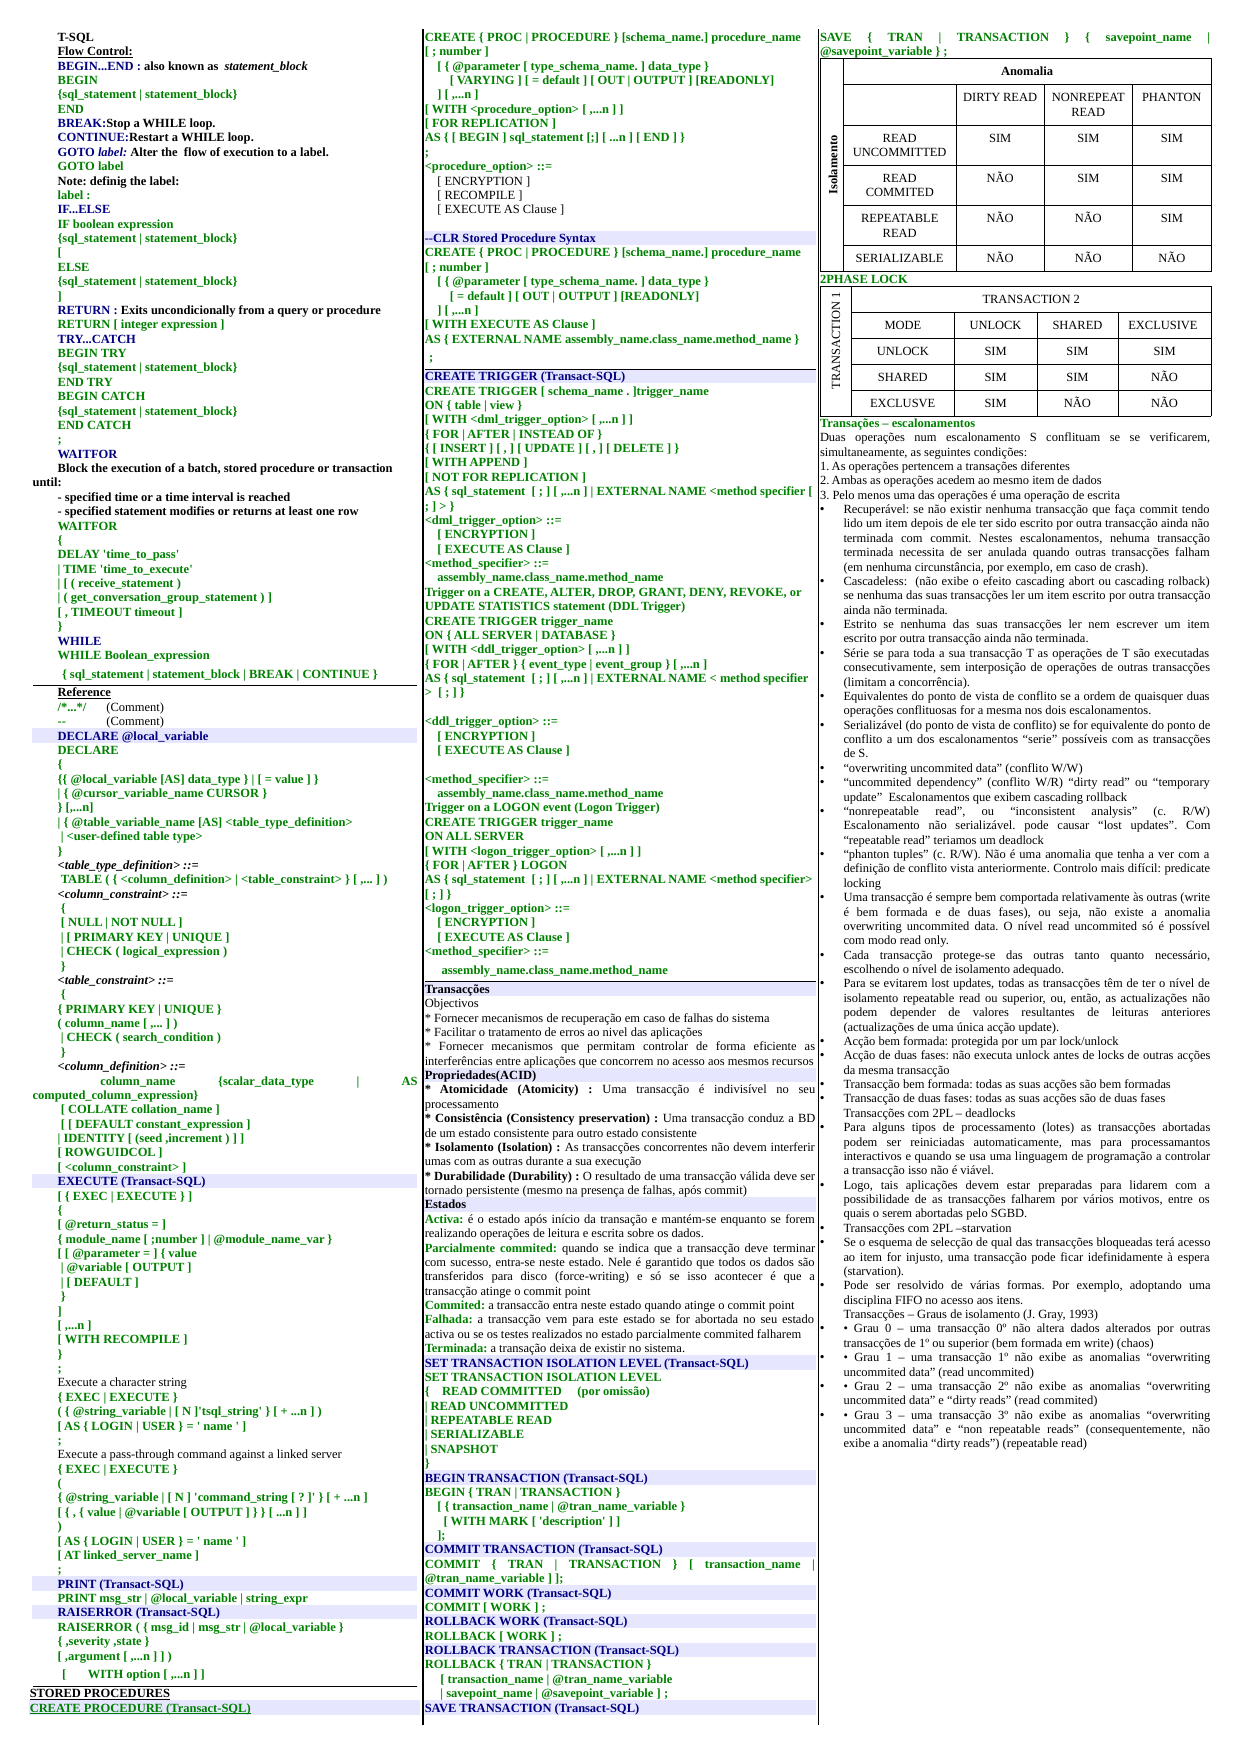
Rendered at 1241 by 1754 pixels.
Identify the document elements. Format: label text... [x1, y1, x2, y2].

text BEGIN CATCH [32, 389, 417, 403]
text <ddl_trigger_option> ::= [424, 714, 816, 728]
text ) [32, 1519, 417, 1533]
text CREATE PROCEDURE (Transact-SQL) [29, 1700, 420, 1715]
table_cell SERIALIZABLE [844, 246, 956, 271]
text { FOR | AFTER | INSTEAD OF } [424, 426, 816, 441]
text Note: definig the label: [32, 173, 417, 188]
list Para alguns tipos de processamento (lotes) as transacções abortadas podem ser reiniciadas automaticamente, mas para processamantos interactivos e quando se usa uma linguagem de programação a controlar a transacção isso não é viável. [820, 1120, 1211, 1177]
list Cada transacção protege-se das outras tanto quanto necessário, escolhendo o nível de isolamento adequado. [820, 947, 1211, 976]
text RAISERROR ( { msg_id | msg_str | @local_variable } [32, 1619, 417, 1634]
text column_name {scalar_data_type | AS computed_column_expression} [32, 1073, 417, 1102]
text [ @return_status = ] [32, 1217, 417, 1231]
text CREATE { PROC | PROCEDURE } [schema_name.] procedure_name [ ; number ] [424, 245, 816, 274]
text SET TRANSACTION ISOLATION LEVEL (Transact-SQL) [424, 1355, 816, 1370]
text BEGIN...END : also known as statement_block [32, 58, 417, 73]
text { @string_variable | [ N ] 'command_string [ ? ]' } [ + ...n ] [32, 1490, 417, 1504]
text BEGIN [32, 73, 417, 87]
text {{ @local_variable [AS] data_type } | [ = value ] } [32, 771, 417, 786]
text [ ENCRYPTION ] [424, 173, 816, 188]
table_cell NÃO [1119, 391, 1211, 416]
text {sql_statement | statement_block} [32, 274, 417, 288]
text ; [32, 1361, 417, 1375]
list Transacções com 2PL –starvation [820, 1221, 1211, 1235]
table_cell MODE [852, 313, 954, 338]
table_cell NÃO [1045, 206, 1132, 245]
list Acção bem formada: protegida por um par lock/unlock [820, 1034, 1211, 1048]
text <logon_trigger_option> ::= [424, 901, 816, 915]
text | { @cursor_variable_name CURSOR } [32, 786, 417, 800]
text Block the execution of a batch, stored procedure or transaction until: [32, 461, 417, 489]
table_cell SIM [955, 391, 1037, 416]
text [ COLLATE collation_name ] [32, 1102, 417, 1116]
list Serializável (do ponto de vista de conflito) se for equivalente do ponto de conflito a um dos escalonamentos “serie” possíveis com as transacções de S. [820, 717, 1211, 761]
list “nonrepeatable read”, ou “inconsistent analysis” (c. R/W) Escalonamento não serializável. pode causar “lost updates”. Com “repeatable read” teriamos um deadlock [820, 804, 1211, 847]
text STORED PROCEDURES [29, 1686, 420, 1700]
text {sql_statement | statement_block} [32, 231, 417, 245]
text * Atomicidade (Atomicity) : Uma transacção é indivisível no seu processamento [424, 1082, 816, 1111]
text GOTO label: Alter the flow of execution to a label. [32, 144, 417, 159]
text ; [424, 144, 816, 159]
text <table_constraint> ::= [32, 973, 417, 987]
text <method_specifier> ::= [424, 771, 816, 786]
text TABLE ( { <column_definition> | <table_constraint> } [ ,... ] ) [32, 872, 417, 886]
text PRINT (Transact-SQL) [32, 1576, 417, 1591]
text CREATE TRIGGER (Transact-SQL) [424, 369, 816, 383]
list • Grau 1 – uma transacção 1º não exibe as anomalias “overwriting uncommited data” (read uncommited) [820, 1350, 1211, 1379]
text 1. As operações pertencem a transações diferentes [820, 459, 1211, 473]
text {sql_statement | statement_block} [32, 360, 417, 374]
text END CATCH [32, 418, 417, 432]
text ] [ ,...n ] [424, 303, 816, 317]
text AS { [ BEGIN ] sql_statement [;] [ ...n ] [ END ] } [424, 130, 816, 144]
list Transacções com 2PL – deadlocks [820, 1106, 1211, 1120]
table_cell SIM [955, 365, 1037, 389]
text 2PHASE LOCK [820, 272, 1211, 286]
text [ EXECUTE AS Clause ] [424, 743, 816, 757]
text T-SQL [32, 29, 417, 44]
text | CHECK ( search_condition ) [32, 1030, 417, 1044]
table_cell NÃO [957, 166, 1044, 205]
text COMMIT WORK (Transact-SQL) [424, 1585, 816, 1600]
text <column_constraint> ::= [32, 886, 417, 901]
table_cell SIM [1133, 126, 1211, 165]
text Transacções [424, 982, 816, 996]
table_cell UNLOCK [852, 339, 954, 364]
text } [32, 958, 417, 973]
text | @variable [ OUTPUT ] [32, 1260, 417, 1274]
table_cell SIM [1038, 339, 1118, 364]
text Trigger on a CREATE, ALTER, DROP, GRANT, DENY, REVOKE, or UPDATE STATISTICS statement (DDL Trigger) [424, 584, 816, 613]
list Uma transacção é sempre bem comportada relativamente às outras (write é bem formada e de duas fases), ou seja, não existe a anomalia overwriting uncommited data. O nível read uncommited só é possível com modo read only. [820, 890, 1211, 947]
text * Consistência (Consistency preservation) : Uma transacção conduz a BD de um estado consistente para outro estado consistente [424, 1111, 816, 1140]
list Acção de duas fases: não executa unlock antes de locks de outras acções da mesma transacção [820, 1048, 1211, 1077]
text <dml_trigger_option> ::= [424, 513, 816, 527]
text } [32, 1044, 417, 1059]
text 2. Ambas as operações acedem ao mesmo item de dados [820, 473, 1211, 487]
table_cell SIM [1038, 365, 1118, 389]
text | [ DEFAULT ] [32, 1274, 417, 1289]
text [ NOT FOR REPLICATION ] [424, 469, 816, 484]
text RAISERROR (Transact-SQL) [32, 1605, 417, 1619]
table_cell SIM [1119, 339, 1211, 364]
text [ = default ] [ OUT | OUTPUT ] [READONLY] [424, 288, 816, 303]
table_cell READ UNCOMMITTED [844, 126, 956, 165]
list Estrito se nenhuma das suas transacções ler nem escrever um item escrito por outra transacção ainda não terminada. [820, 617, 1211, 646]
text } [32, 1346, 417, 1361]
text [ { transaction_name | @tran_name_variable } [424, 1499, 816, 1513]
text WHILE Boolean_expression [32, 648, 417, 662]
list • Grau 2 – uma transacção 2º não exibe as anomalias “overwriting uncommited data” e “dirty reads” (read commited) [820, 1379, 1211, 1407]
text [ [ DEFAULT constant_expression ] [32, 1116, 417, 1131]
text { PRIMARY KEY | UNIQUE } [32, 1001, 417, 1016]
table_cell PHANTON [1133, 85, 1211, 124]
text 3. Pelo menos uma das operações é uma operação de escrita [820, 487, 1211, 502]
list Logo, tais aplicações devem estar preparadas para lidarem com a possibilidade de as transacções falharem por vários motivos, entre os quais o serem abortadas pelo SGBD. [820, 1177, 1211, 1221]
text { [32, 1203, 417, 1217]
text AS { sql_statement [ ; ] [ ,...n ] | EXTERNAL NAME < method specifier > [ ; ] } [424, 671, 816, 699]
table_cell SHARED [852, 365, 954, 389]
table_cell SIM [957, 126, 1044, 165]
text DECLARE @local_variable [32, 728, 417, 743]
text Trigger on a LOGON event (Logon Trigger) [424, 800, 816, 814]
table_cell SIM [1045, 126, 1132, 165]
list Pode ser resolvido de várias formas. Por exemplo, adoptando uma disciplina FIFO no acesso aos itens. [820, 1278, 1211, 1307]
text * Fornecer mecanismos que permitam controlar de forma eficiente as interferências entre aplicações que concorrem no acesso aos mesmos recursos [424, 1039, 816, 1068]
text [ VARYING ] [ = default ] [ OUT | OUTPUT ] [READONLY] [424, 73, 816, 87]
text assembly_name.class_name.method_name [424, 786, 816, 800]
text AS { EXTERNAL NAME assembly_name.class_name.method_name } [424, 331, 816, 346]
text | [ ( receive_statement ) [32, 576, 417, 590]
text END TRY [32, 374, 417, 389]
text [ FOR REPLICATION ] [424, 116, 816, 130]
text <column_definition> ::= [32, 1059, 417, 1073]
text } [32, 1289, 417, 1303]
table_cell SIM [1045, 166, 1132, 205]
text Propriedades(ACID) [424, 1068, 816, 1082]
text { EXEC | EXECUTE } [32, 1389, 417, 1404]
text ON { table | view } [424, 398, 816, 412]
text <table_type_definition> ::= [32, 858, 417, 872]
table_cell NÃO [1119, 365, 1211, 389]
text ]; [424, 1528, 816, 1542]
text - specified statement modifies or returns at least one row [32, 504, 417, 518]
text <procedure_option> ::= [424, 159, 816, 173]
table_header Isolamento [821, 59, 843, 271]
text [ WITH <ddl_trigger_option> [ ,...n ] ] [424, 642, 816, 656]
text [ ROWGUIDCOL ] [32, 1145, 417, 1159]
text -- (Comment) [32, 714, 417, 728]
text ROLLBACK { TRAN | TRANSACTION } [424, 1657, 816, 1672]
text TRY...CATCH [32, 331, 417, 346]
text BEGIN TRY [32, 346, 417, 360]
text - specified time or a time interval is reached [32, 489, 417, 504]
table_cell DIRTY READ [957, 85, 1044, 124]
text BREAK:Stop a WHILE loop. [32, 116, 417, 130]
text { [32, 533, 417, 547]
text [ <column_constraint> ] [32, 1159, 417, 1174]
text ; [32, 1562, 417, 1576]
text CREATE { PROC | PROCEDURE } [schema_name.] procedure_name [ ; number ] [424, 29, 816, 58]
text [ , TIMEOUT timeout ] [32, 604, 417, 619]
text [ { @parameter [ type_schema_name. ] data_type } [424, 274, 816, 288]
text * Facilitar o tratamento de erros ao nivel das aplicações [424, 1025, 816, 1039]
text { FOR | AFTER } { event_type | event_group } [ ,...n ] [424, 656, 816, 671]
text * Fornecer mecanismos de recuperação em caso de falhas do sistema [424, 1010, 816, 1025]
text assembly_name.class_name.method_name [424, 958, 816, 982]
list Se o esquema de selecção de qual das transacções bloqueadas terá acesso ao item for injusto, uma transacção pode ficar idefinidamente à espera (starvation). [820, 1235, 1211, 1278]
text WAITFOR [32, 446, 417, 461]
text | savepoint_name | @savepoint_variable ] ; [424, 1686, 816, 1700]
text | READ UNCOMMITTED [424, 1398, 816, 1413]
list Transacção de duas fases: todas as suas acções são de duas fases [820, 1091, 1211, 1106]
text } [,...n] [32, 800, 417, 814]
text * Durabilidade (Durability) : O resultado de uma transacção válida deve ser tornado persistente (mesmo na presença de falhas, após commit) [424, 1168, 816, 1197]
text Reference [32, 685, 417, 699]
text ] [32, 1303, 417, 1318]
text { sql_statement | statement_block | BREAK | CONTINUE } [32, 662, 417, 685]
text Estados [424, 1197, 816, 1212]
text { [32, 757, 417, 771]
text [ [ @parameter = ] { value [32, 1246, 417, 1260]
table_cell NONREPEAT READ [1045, 85, 1132, 124]
text <method_specifier> ::= [424, 944, 816, 958]
list “uncommited dependency” (conflito W/R) “dirty read” ou “temporary update” Escalonamentos que exibem cascading rollback [820, 775, 1211, 804]
table_cell NÃO [1133, 246, 1211, 271]
text [ [32, 245, 417, 259]
text AS { sql_statement [ ; ] [ ,...n ] | EXTERNAL NAME <method specifier> [ ; ] } [424, 872, 816, 901]
text [ WITH EXECUTE AS Clause ] [424, 317, 816, 331]
text [ EXECUTE AS Clause ] [424, 541, 816, 556]
text ( column_name [ ,... ] ) [32, 1016, 417, 1030]
text | SERIALIZABLE [424, 1427, 816, 1442]
text { [ INSERT ] [ , ] [ UPDATE ] [ , ] [ DELETE ] } [424, 441, 816, 455]
text [ WITH MARK [ 'description' ] ] [424, 1513, 816, 1528]
text [ WITH <logon_trigger_option> [ ,...n ] ] [424, 843, 816, 858]
text | TIME 'time_to_execute' [32, 561, 417, 576]
text ] [ ,...n ] [424, 87, 816, 101]
text [ AS { LOGIN | USER } = ' name ' ] [32, 1418, 417, 1433]
text Falhada: a transacção vem para este estado se for abortada no seu estado activa ou se os testes realizados no estado parcialmente commited falharem [424, 1312, 816, 1341]
table_cell SIM [1133, 166, 1211, 205]
text Execute a pass-through command against a linked server [32, 1447, 417, 1461]
table_cell NÃO [1045, 246, 1132, 271]
text ; [32, 432, 417, 446]
text EXECUTE (Transact-SQL) [32, 1174, 417, 1188]
text BEGIN TRANSACTION (Transact-SQL) [424, 1470, 816, 1485]
text | REPEATABLE READ [424, 1413, 816, 1427]
text SAVE { TRAN | TRANSACTION } { savepoint_name | @savepoint_variable } ; [820, 29, 1211, 58]
table_header TRANSACTION 1 [821, 287, 851, 416]
text [ WITH option [ ,...n ] ] [32, 1663, 417, 1686]
text [ AS { LOGIN | USER } = ' name ' ] [32, 1533, 417, 1548]
text Terminada: a transação deixa de existir no sistema. [424, 1341, 816, 1355]
table_cell SHARED [1038, 313, 1118, 338]
text Duas operações num escalonamento S conflituam se se verificarem, simultaneamente, as seguintes condições: [820, 430, 1211, 459]
text | SNAPSHOT [424, 1442, 816, 1456]
text ROLLBACK [ WORK ] ; [424, 1628, 816, 1643]
text { [32, 987, 417, 1001]
text GOTO label [32, 159, 417, 173]
text CONTINUE:Restart a WHILE loop. [32, 130, 417, 144]
list Para se evitarem lost updates, todas as transacções têm de ter o nível de isolamento repeatable read ou superior, ou, então, as actualizações não podem depender de valores resultantes de leituras anteriores (actualizações de uma única acção update). [820, 976, 1211, 1034]
text RETURN : Exits uncondicionally from a query or procedure [32, 303, 417, 317]
text [ ENCRYPTION ] [424, 915, 816, 929]
text --CLR Stored Procedure Syntax [424, 231, 816, 245]
text * Isolamento (Isolation) : As transacções concorrentes não devem interferir umas com as outras durante a sua execução [424, 1140, 816, 1168]
text [ ,argument [ ,...n ] ] ) [32, 1648, 417, 1663]
text AS { sql_statement [ ; ] [ ,...n ] | EXTERNAL NAME <method specifier [ ; ] > } [424, 484, 816, 513]
text DELAY 'time_to_pass' [32, 547, 417, 561]
text COMMIT { TRAN | TRANSACTION } [ transaction_name | @tran_name_variable ] ]; [424, 1557, 816, 1585]
list • Grau 3 – uma transacção 3º não exibe as anomalias “overwriting uncommited data” e “non repeatable reads” (consequentemente, não exibe a anomalia “dirty reads”) (repeatable read) [820, 1407, 1211, 1451]
text [ EXECUTE AS Clause ] [424, 202, 816, 216]
text [ { , { value | @variable [ OUTPUT ] } } [ ...n ] ] [32, 1504, 417, 1519]
table_cell NÃO [1038, 391, 1118, 416]
text | CHECK ( logical_expression ) [32, 944, 417, 958]
table_cell READ COMMITED [844, 166, 956, 205]
text DECLARE [32, 743, 417, 757]
text ON { ALL SERVER | DATABASE } [424, 628, 816, 642]
text COMMIT [ WORK ] ; [424, 1600, 816, 1614]
list Equivalentes do ponto de vista de conflito se a ordem de quaisquer duas operações conflituosas for a mesma nos dois escalonamentos. [820, 689, 1211, 717]
text Parcialmente commited: quando se indica que a transacção deve terminar com sucesso, entra-se neste estado. Nele é garantido que todos os dados são transferidos para disco (force-writing) e só se isso acontecer é que a transacção atinge o commit point [424, 1240, 816, 1298]
text [ RECOMPILE ] [424, 188, 816, 202]
text Commited: a transaccão entra neste estado quando atinge o commit point [424, 1298, 816, 1312]
text {sql_statement | statement_block} [32, 403, 417, 418]
text Objectivos [424, 996, 816, 1010]
text SET TRANSACTION ISOLATION LEVEL [424, 1370, 816, 1384]
text IF...ELSE [32, 202, 417, 216]
text Execute a character string [32, 1375, 417, 1389]
text ON ALL SERVER [424, 829, 816, 843]
text ; [424, 346, 816, 369]
text CREATE TRIGGER [ schema_name . ]trigger_name [424, 383, 816, 398]
text ( { @string_variable | [ N ]'tsql_string' } [ + ...n ] ) [32, 1404, 417, 1418]
text [ WITH <dml_trigger_option> [ ,...n ] ] [424, 412, 816, 426]
table_header Anomalia [844, 59, 1211, 84]
table_cell NÃO [957, 246, 1044, 271]
text [ WITH RECOMPILE ] [32, 1332, 417, 1346]
text | IDENTITY [ (seed ,increment ) ] ] [32, 1131, 417, 1145]
text [ NULL | NOT NULL ] [32, 915, 417, 929]
text label : [32, 188, 417, 202]
text <method_specifier> ::= [424, 556, 816, 570]
list Série se para toda a sua transacção T as operações de T são executadas consecutivamente, sem interposição de operações de outras transacções (limitam a concorrência). [820, 646, 1211, 689]
text {sql_statement | statement_block} [32, 87, 417, 101]
text CREATE TRIGGER trigger_name [424, 814, 816, 829]
text assembly_name.class_name.method_name [424, 570, 816, 584]
text WHILE [32, 633, 417, 648]
table_cell UNLOCK [955, 313, 1037, 338]
table_cell SIM [1133, 206, 1211, 245]
list “overwriting uncommited data” (conflito W/W) [820, 761, 1211, 775]
text IF boolean expression [32, 216, 417, 231]
text [ { EXEC | EXECUTE } ] [32, 1188, 417, 1203]
text Activa: é o estado após início da transação e mantém-se enquanto se forem realizando operações de leitura e escrita sobre os dados. [424, 1212, 816, 1240]
text { ,severity ,state } [32, 1634, 417, 1648]
text BEGIN { TRAN | TRANSACTION } [424, 1485, 816, 1499]
text } [424, 1456, 816, 1470]
table_cell EXCLUSVE [852, 391, 954, 416]
text | <user-defined table type> [32, 829, 417, 843]
table_cell REPEATABLE READ [844, 206, 956, 245]
table_cell SIM [955, 339, 1037, 364]
table_cell NÃO [957, 206, 1044, 245]
table_cell [844, 85, 956, 124]
text [ EXECUTE AS Clause ] [424, 929, 816, 944]
text Transações – escalonamentos [820, 417, 1211, 430]
text RETURN [ integer expression ] [32, 317, 417, 331]
text END [32, 101, 417, 116]
text | ( get_conversation_group_statement ) ] [32, 590, 417, 604]
list Transacção bem formada: todas as suas acções são bem formadas [820, 1077, 1211, 1091]
text } [32, 619, 417, 633]
text CREATE TRIGGER trigger_name [424, 613, 816, 628]
text ROLLBACK WORK (Transact-SQL) [424, 1614, 816, 1628]
text WAITFOR [32, 518, 417, 533]
text /*...*/ (Comment) [32, 699, 417, 714]
list Recuperável: se não existir nenhuma transacção que faça commit tendo lido um item depois de ele ter sido escrito por outra transacção ainda não terminada com commit. Nestes escalonamentos, nehuma transacção terminada necessita de ser anulada quando outras transacções falham (em nenhuma circunstância, por exemplo, em caso de crash). [820, 502, 1211, 574]
text [ WITH <procedure_option> [ ,...n ] ] [424, 101, 816, 116]
text COMMIT TRANSACTION (Transact-SQL) [424, 1542, 816, 1557]
text [ transaction_name | @tran_name_variable [424, 1672, 816, 1686]
text SAVE TRANSACTION (Transact-SQL) [424, 1700, 816, 1715]
text [ ,...n ] [32, 1318, 417, 1332]
text Flow Control: [32, 44, 417, 58]
table_header TRANSACTION 2 [852, 287, 1211, 312]
table_cell EXCLUSIVE [1119, 313, 1211, 338]
list “phanton tuples” (c. R/W). Não é uma anomalia que tenha a ver com a definição de conflito vista anteriormente. Controlo mais difícil: predicate locking [820, 847, 1211, 890]
text [ WITH APPEND ] [424, 455, 816, 469]
text [ { @parameter [ type_schema_name. ] data_type } [424, 58, 816, 73]
list • Grau 0 – uma transacção 0º não altera dados alterados por outras transacções de 1º ou superior (bem formada em write) (chaos) [820, 1321, 1211, 1350]
text ROLLBACK TRANSACTION (Transact-SQL) [424, 1643, 816, 1657]
text { [32, 901, 417, 915]
text ( [32, 1476, 417, 1490]
text { module_name [ ;number ] | @module_name_var } [32, 1231, 417, 1246]
text PRINT msg_str | @local_variable | string_expr [32, 1591, 417, 1605]
list Cascadeless: (não exibe o efeito cascading abort ou cascading rolback) se nenhuma das suas transacções ler um item escrito por outra transacção ainda não terminada. [820, 574, 1211, 617]
text { READ COMMITTED (por omissão) [424, 1384, 816, 1398]
text ] [32, 288, 417, 303]
text ; [32, 1433, 417, 1447]
text [ ENCRYPTION ] [424, 728, 816, 743]
text { FOR | AFTER } LOGON [424, 858, 816, 872]
text [ ENCRYPTION ] [424, 527, 816, 541]
text } [32, 843, 417, 858]
text { EXEC | EXECUTE } [32, 1461, 417, 1476]
text [ AT linked_server_name ] [32, 1548, 417, 1562]
text | { @table_variable_name [AS] <table_type_definition> [32, 814, 417, 829]
list Transacções – Graus de isolamento (J. Gray, 1993) [820, 1307, 1211, 1321]
text | [ PRIMARY KEY | UNIQUE ] [32, 929, 417, 944]
text ELSE [32, 259, 417, 274]
